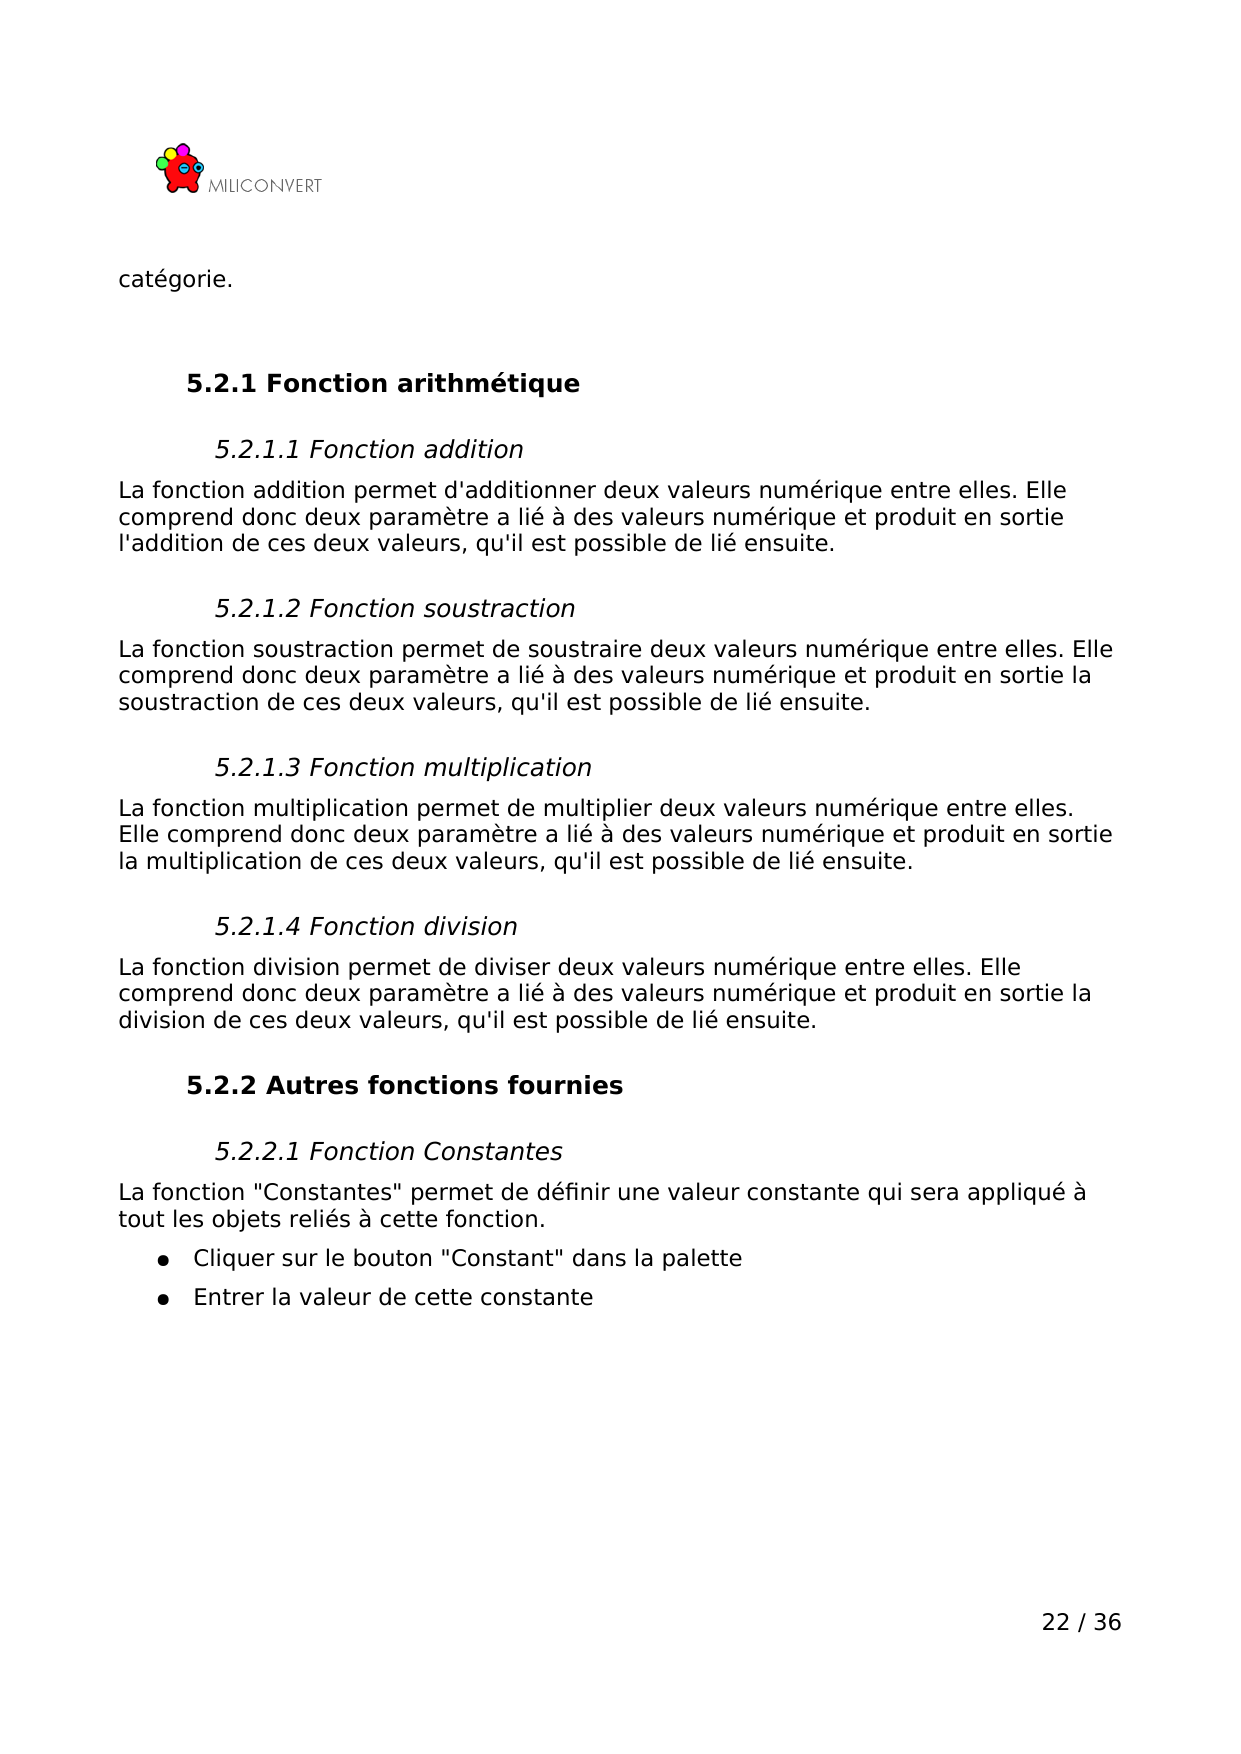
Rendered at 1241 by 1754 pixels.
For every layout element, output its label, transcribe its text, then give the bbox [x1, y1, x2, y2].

subtitle Fonction soustraction [207, 594, 1122, 623]
text catégorie. [118, 266, 1122, 292]
subtitle Fonction addition [207, 436, 1122, 464]
subtitle Fonction multiplication [207, 753, 1122, 782]
list Entrer la valeur de cette constante [156, 1284, 1122, 1311]
text La fonction "Constantes" permet de définir une valeur constante qui sera appliqué à tout les objets reliés à cette fonction. [118, 1179, 1122, 1232]
subtitle Fonction division [207, 912, 1122, 941]
subtitle Fonction arithmétique [177, 369, 1122, 398]
text La fonction multiplication permet de multiplier deux valeurs numérique entre elles. Elle comprend donc deux paramètre a lié à des valeurs numérique et produit en sortie la multiplication de ces deux valeurs, qu'il est possible de lié ensuite. [118, 795, 1122, 875]
subtitle Fonction Constantes [207, 1138, 1122, 1167]
list Cliquer sur le bouton "Constant" dans la palette [156, 1245, 1122, 1272]
text La fonction addition permet d'additionner deux valeurs numérique entre elles. Elle comprend donc deux paramètre a lié à des valeurs numérique et produit en sortie l'addition de ces deux valeurs, qu'il est possible de lié ensuite. [118, 477, 1122, 557]
subtitle Autres fonctions fournies [177, 1071, 1122, 1100]
picture [132, 119, 354, 225]
text La fonction soustraction permet de soustraire deux valeurs numérique entre elles. Elle comprend donc deux paramètre a lié à des valeurs numérique et produit en sortie la soustraction de ces deux valeurs, qu'il est possible de lié ensuite. [118, 636, 1122, 716]
text La fonction division permet de diviser deux valeurs numérique entre elles. Elle comprend donc deux paramètre a lié à des valeurs numérique et produit en sortie la division de ces deux valeurs, qu'il est possible de lié ensuite. [118, 954, 1122, 1034]
